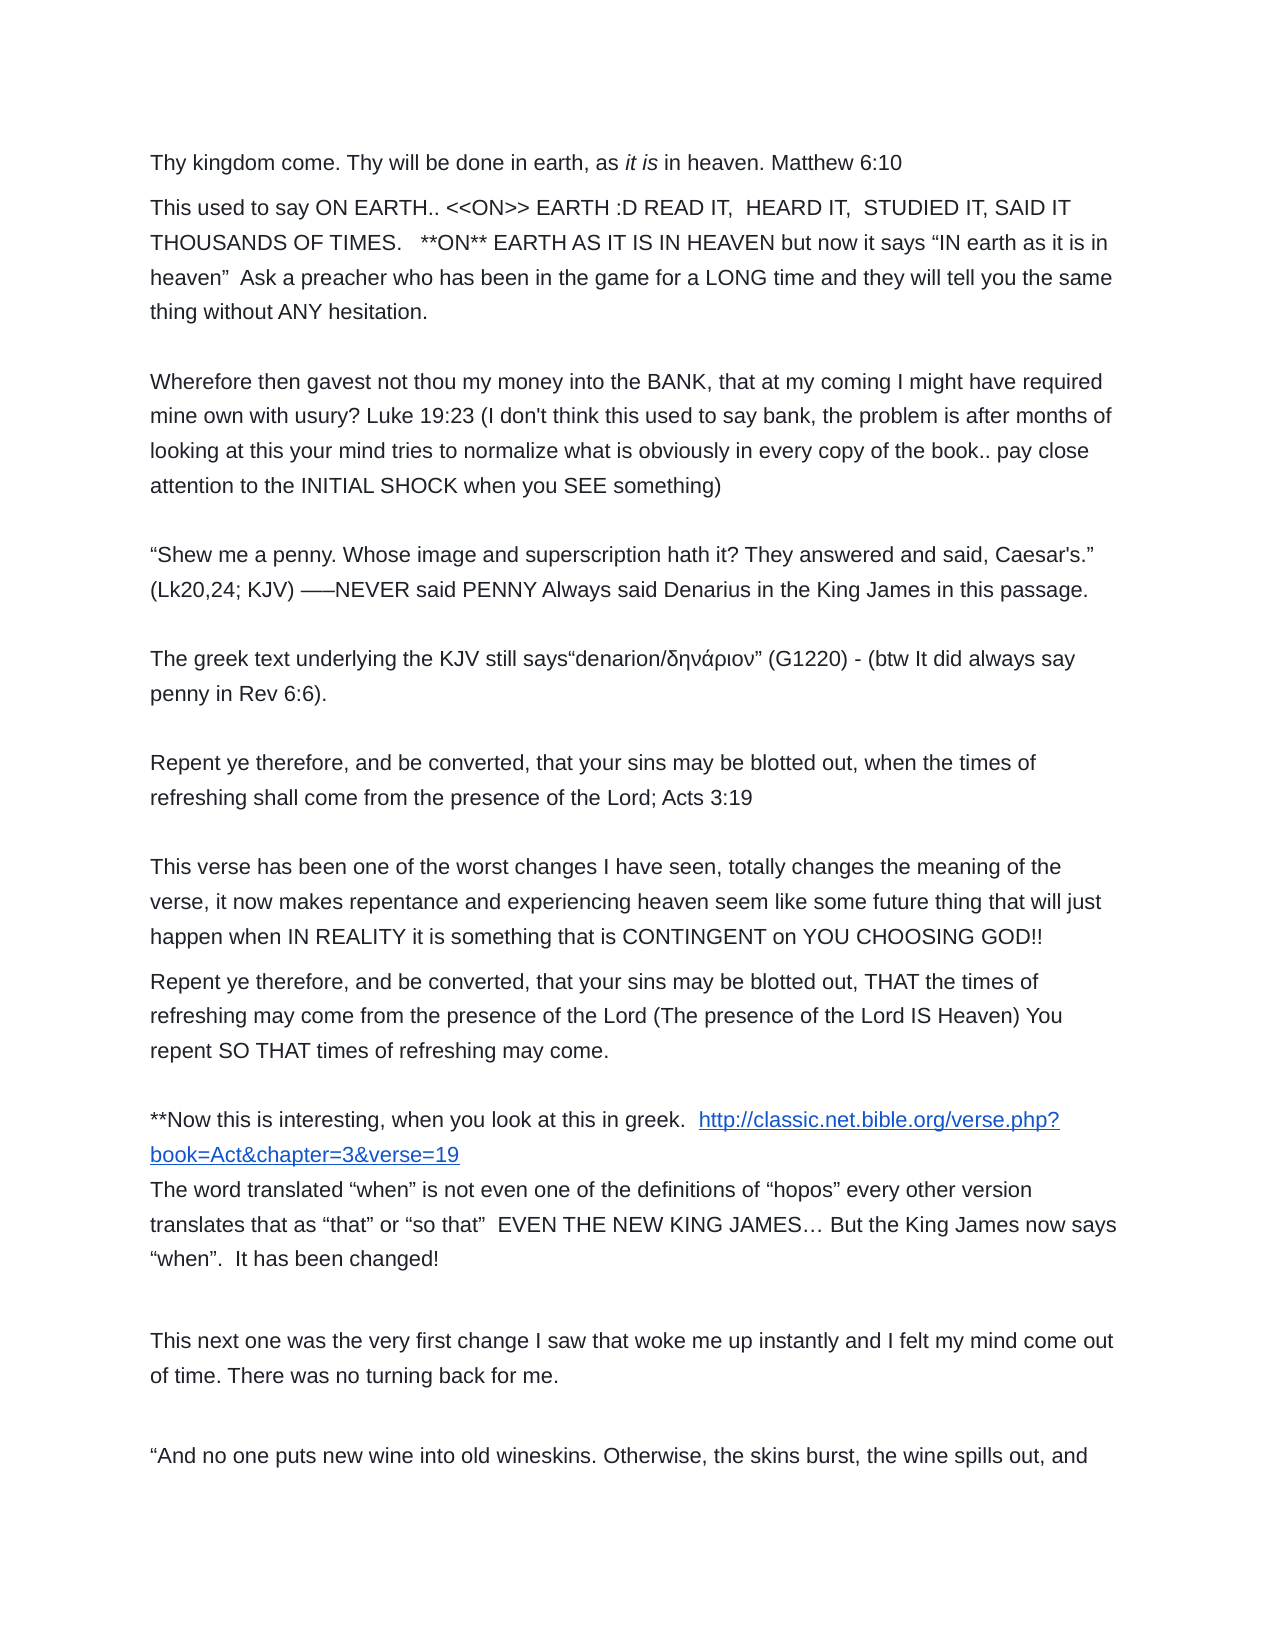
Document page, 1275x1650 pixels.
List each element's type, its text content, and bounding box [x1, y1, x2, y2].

text Repent ye therefore, and be converted, that your sins may be blotted out, THAT the times of refreshing may come from the presence of the Lord (The presence of the Lord IS Heaven) You repent SO THAT times of refreshing may come. **Now this is interesting, when you look at this in greek. http://classic.net.bible.org/verse.php?book=Act&chapter=3&verse=19 The word translated “when” is not even one of the definitions of “hopos” every other version translates that as “that” or “so that” EVEN THE NEW KING JAMES… But the King James now says “when”. It has been changed! [150, 969, 1125, 1308]
text This used to say ON EARTH.. <<ON>> EARTH :D READ IT, HEARD IT, STUDIED IT, SAID IT THOUSANDS OF TIMES. **ON** EARTH AS IT IS IN HEAVEN but now it says “IN earth as it is in heaven” Ask a preacher who has been in the game for a LONG time and they will tell you the same thing without ANY hesitation. Wherefore then gavest not thou my money into the BANK, that at my coming I might have required mine own with usury? Luke 19:23 (I don't think this used to say bank, the problem is after months of looking at this your mind tries to normalize what is obviously in every copy of the book.. pay close attention to the INITIAL SHOCK when you SEE something) “Shew me a penny. Whose image and superscription hath it? They answered and said, Caesar's.” (Lk20,24; KJV) —–NEVER said PENNY Always said Denarius in the King James in this passage. The greek text underlying the KJV still says“denarion/δηνάριον” (G1220) - (btw It did always say penny in Rev 6:6). Repent ye therefore, and be converted, that your sins may be blotted out, when the times of refreshing shall come from the presence of the Lord; Acts 3:19 This verse has been one of the worst changes I have seen, totally changes the meaning of the verse, it now makes repentance and experiencing heaven seem like some future thing that will just happen when IN REALITY it is something that is CONTINGENT on YOU CHOOSING GOD!! [150, 195, 1125, 949]
text This next one was the very first change I saw that woke me up instantly and I felt my mind come out of time. There was no turning back for me. [150, 1328, 1125, 1388]
text Thy kingdom come. Thy will be done in earth, as it is in heaven. Matthew 6:10 [150, 150, 1125, 175]
text “And no one puts new wine into old wineskins. Otherwise, the skins burst, the wine spills out, and [150, 1408, 1125, 1468]
